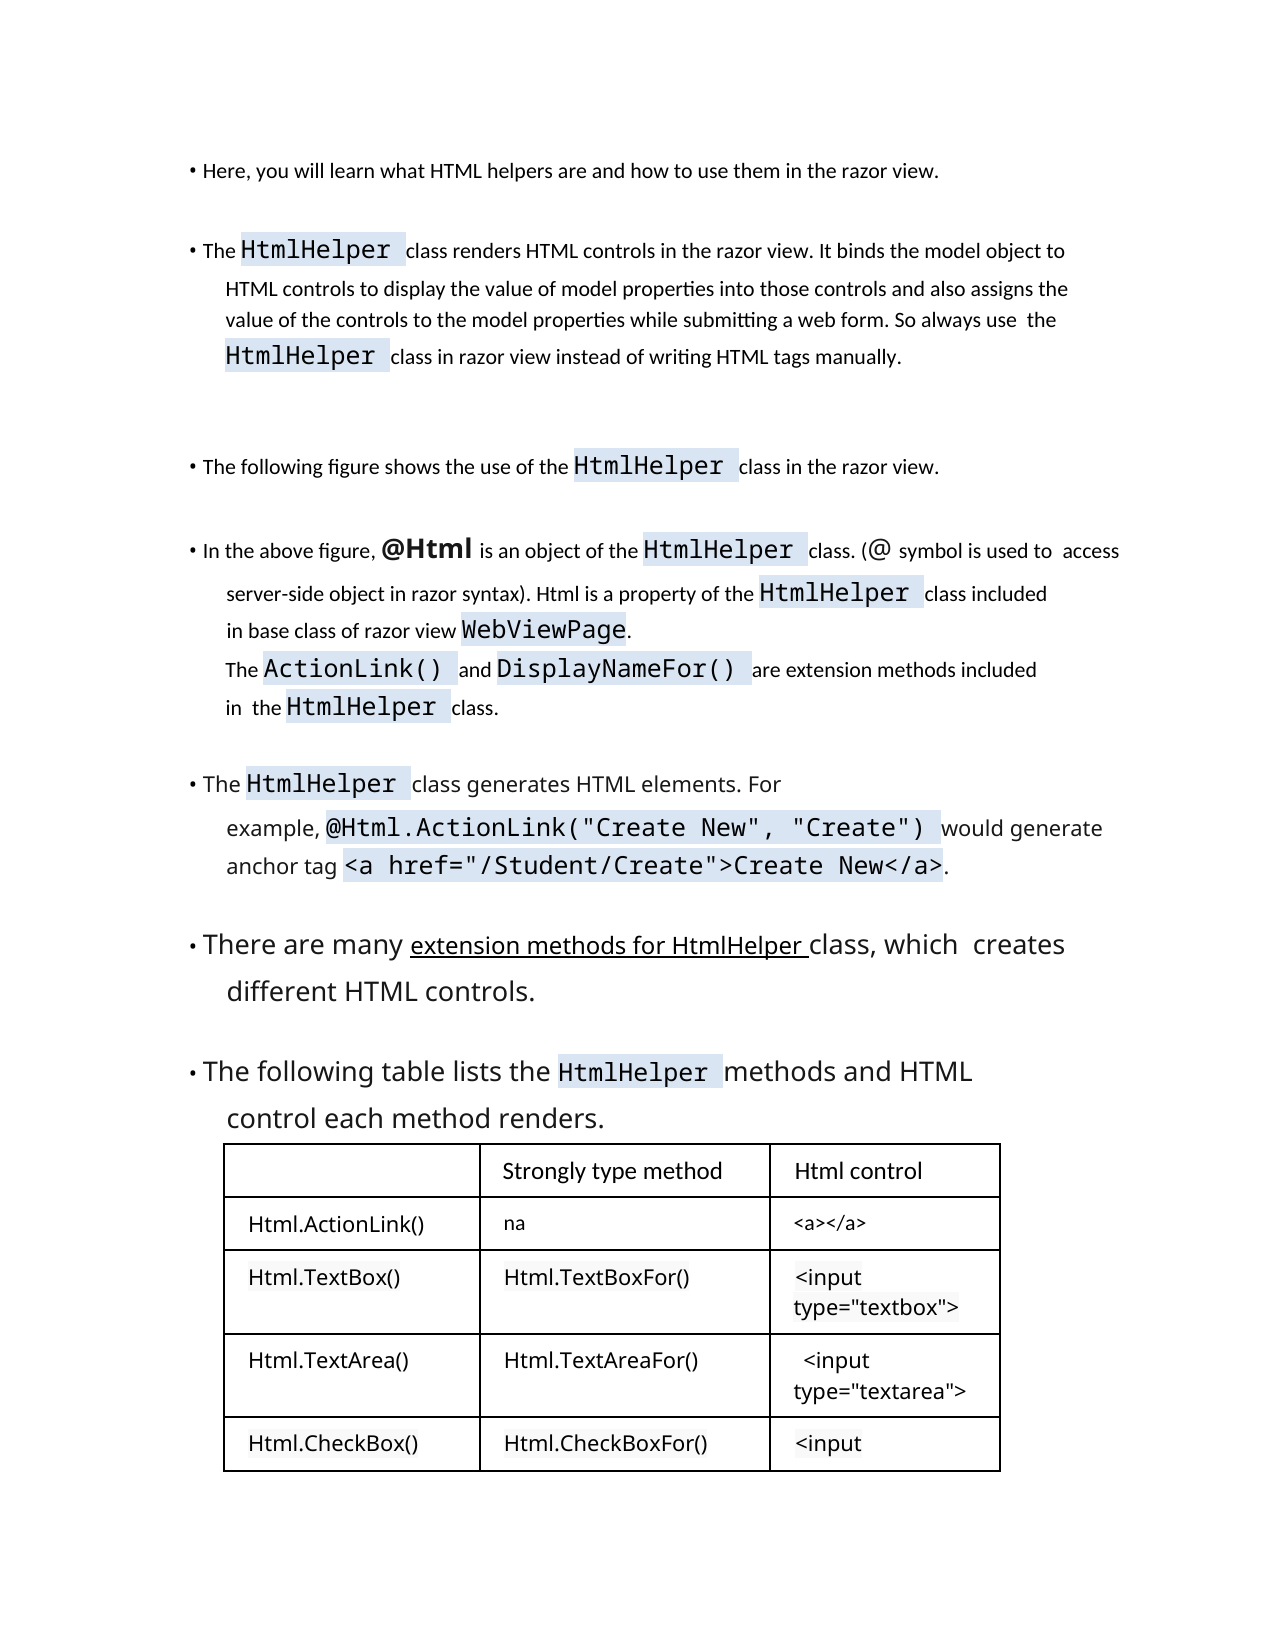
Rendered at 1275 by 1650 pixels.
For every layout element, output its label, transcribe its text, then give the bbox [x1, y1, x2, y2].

table_cell <input type="textarea"> [771, 1335, 999, 1416]
text • The following table lists the HtmlHelper methods and HTML control each method renders. [189, 1048, 1051, 1137]
text in base class of razor view WebViewPage. [226, 612, 1160, 646]
text • In the above figure, @Html is an object of the HtmlHelper class. (@ symbol is used to access server-side object in razor syntax). Html is a property of the HtmlHelper class included [189, 526, 1129, 608]
table_cell <input type="textbox"> [771, 1251, 999, 1332]
table_cell Html.TextAreaFor() [481, 1335, 769, 1416]
table_header Eeeeeeeeeee [225, 1145, 479, 1196]
text • The HtmlHelper class renders HTML controls in the razor view. It binds the model object to HTML controls to display the value of model properties into those controls and also assigns the value of the controls to the model properties while submitting a web form. So always use the HtmlHelper class in razor view instead of writing HTML tags manually. [189, 226, 1113, 372]
table_header Strongly type method [481, 1145, 769, 1196]
text • The HtmlHelper class generates HTML elements. For [189, 760, 1160, 805]
text example, @Html.ActionLink("Create New", "Create") would generate anchor tag <a href="/Student/Create">Create New</a>. [226, 810, 1106, 882]
table_cell Html.ActionLink() [225, 1198, 479, 1249]
text • Here, you will learn what HTML helpers are and how to use them in the razor view. [189, 146, 1160, 191]
table_cell <a></a> [771, 1198, 999, 1249]
text • There are many extension methods for HtmlHelper class, which creates different HTML controls. [189, 922, 1073, 1009]
table_cell na [481, 1198, 769, 1249]
table_cell Html.CheckBoxFor() [481, 1418, 769, 1470]
table_header Html control [771, 1145, 999, 1196]
table_cell Html.TextBox() [225, 1251, 479, 1332]
table_cell Html.TextBoxFor() [481, 1251, 769, 1332]
text The ActionLink() and DisplayNameFor() are extension methods included in the HtmlHelper class. [225, 651, 1039, 723]
text • The following figure shows the use of the HtmlHelper class in the razor view. [189, 442, 1160, 487]
table_cell <input [771, 1418, 999, 1470]
table_cell Html.TextArea() [225, 1335, 479, 1416]
table_cell Html.CheckBox() [225, 1418, 479, 1470]
